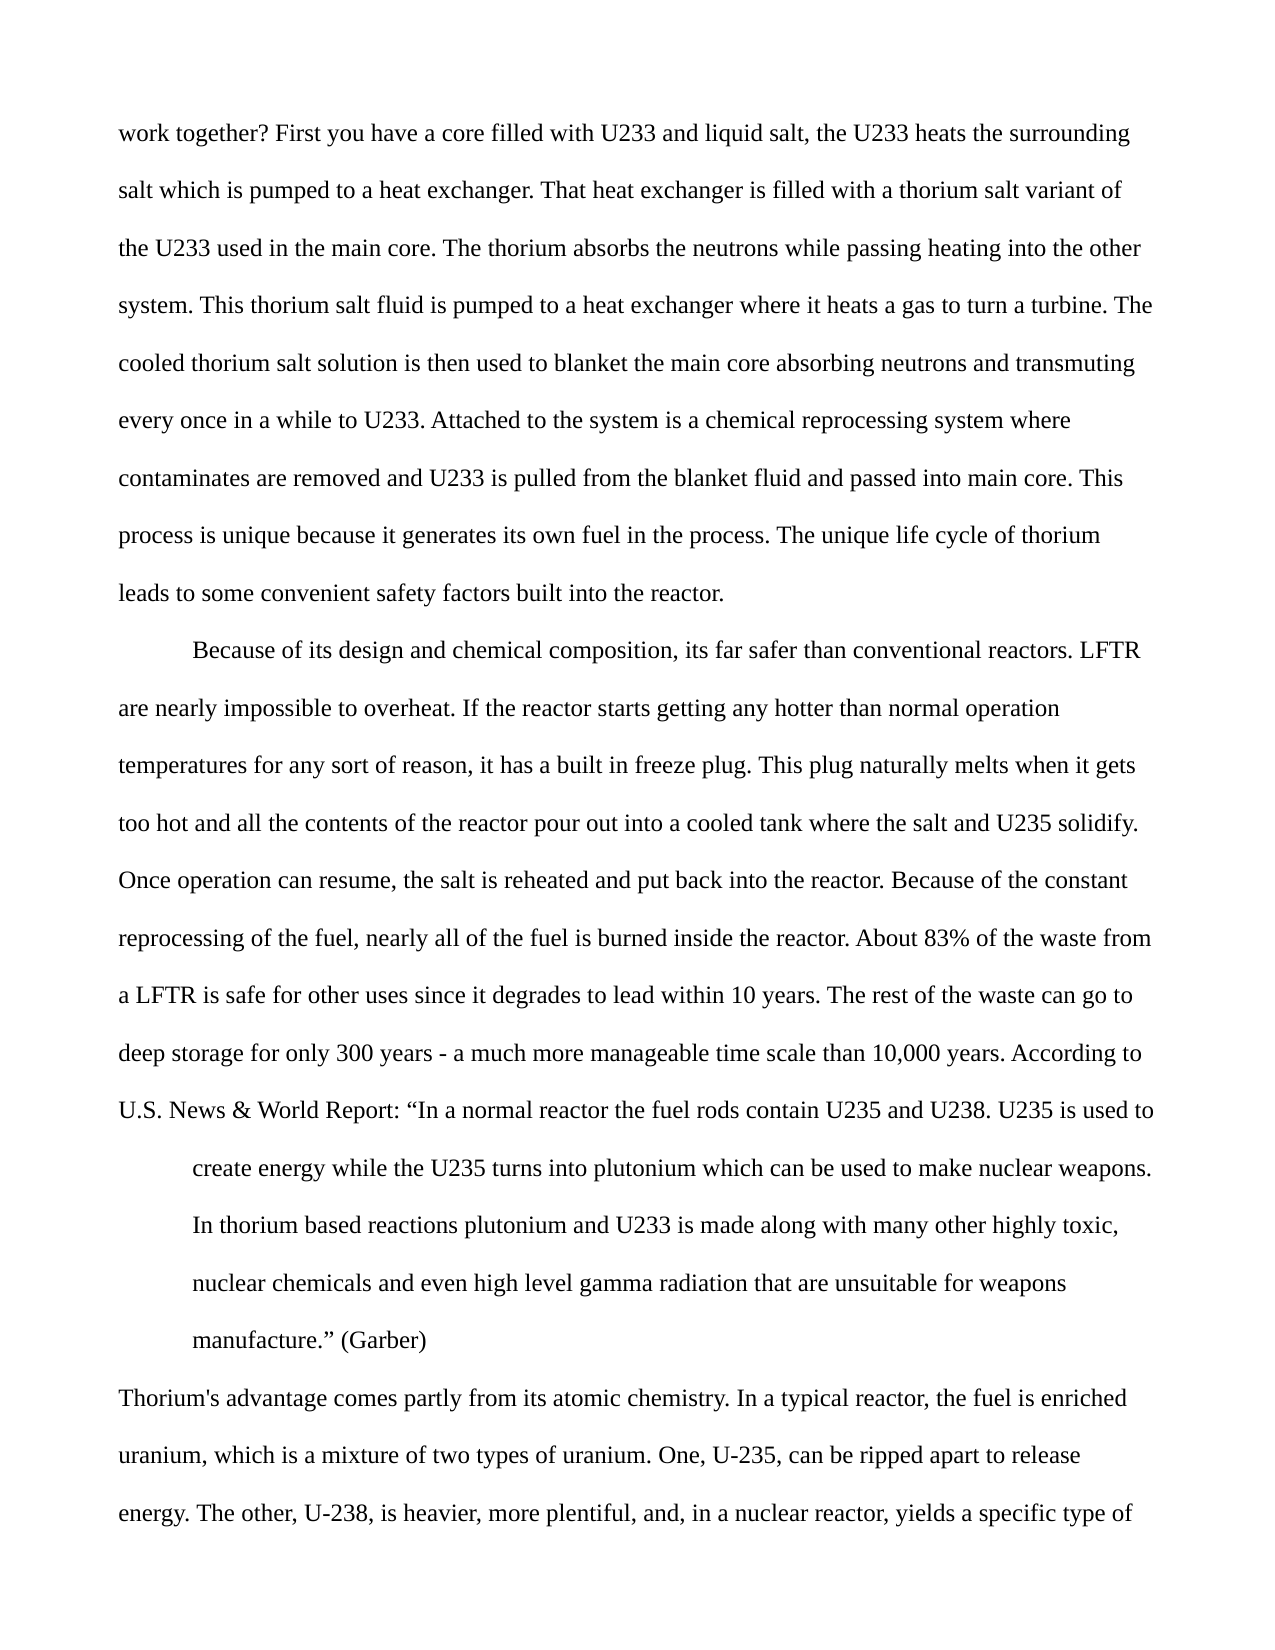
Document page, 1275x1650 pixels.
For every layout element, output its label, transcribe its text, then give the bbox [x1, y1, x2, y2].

text work together? First you have a core filled with U233 and liquid salt, the U233 heats the surrounding salt which is pumped to a heat exchanger. That heat exchanger is filled with a thorium salt variant of the U233 used in the main core. The thorium absorbs the neutrons while passing heating into the other system. This thorium salt fluid is pumped to a heat exchanger where it heats a gas to turn a turbine. The cooled thorium salt solution is then used to blanket the main core absorbing neutrons and transmuting every once in a while to U233. Attached to the system is a chemical reprocessing system where contaminates are removed and U233 is pulled from the blanket fluid and passed into main core. This process is unique because it generates its own fuel in the process. The unique life cycle of thorium leads to some convenient safety factors built into the reactor. [118, 118, 1157, 607]
text Because of its design and chemical composition, its far safer than conventional reactors. LFTR are nearly impossible to overheat. If the reactor starts getting any hotter than normal operation temperatures for any sort of reason, it has a built in freeze plug. This plug naturally melts when it gets too hot and all the contents of the reactor pour out into a cooled tank where the salt and U235 solidify. Once operation can resume, the salt is reheated and put back into the reactor. Because of the constant reprocessing of the fuel, nearly all of the fuel is burned inside the reactor. About 83% of the waste from a LFTR is safe for other uses since it degrades to lead within 10 years. The rest of the waste can go to deep storage for only 300 years - a much more manageable time scale than 10,000 years. According to U.S. News & World Report: “In a normal reactor the fuel rods contain U235 and U238. U235 is used to create energy while the U235 turns into plutonium which can be used to make nuclear weapons. In thorium based reactions plutonium and U233 is made along with many other highly toxic, nuclear chemicals and even high level gamma radiation that are unsuitable for weapons manufacture.” (Garber) [118, 636, 1157, 1354]
text Thorium's advantage comes partly from its atomic chemistry. In a typical reactor, the fuel is enriched uranium, which is a mixture of two types of uranium. One, U-235, can be ripped apart to release energy. The other, U-238, is heavier, more plentiful, and, in a nuclear reactor, yields a specific type of [118, 1383, 1157, 1527]
